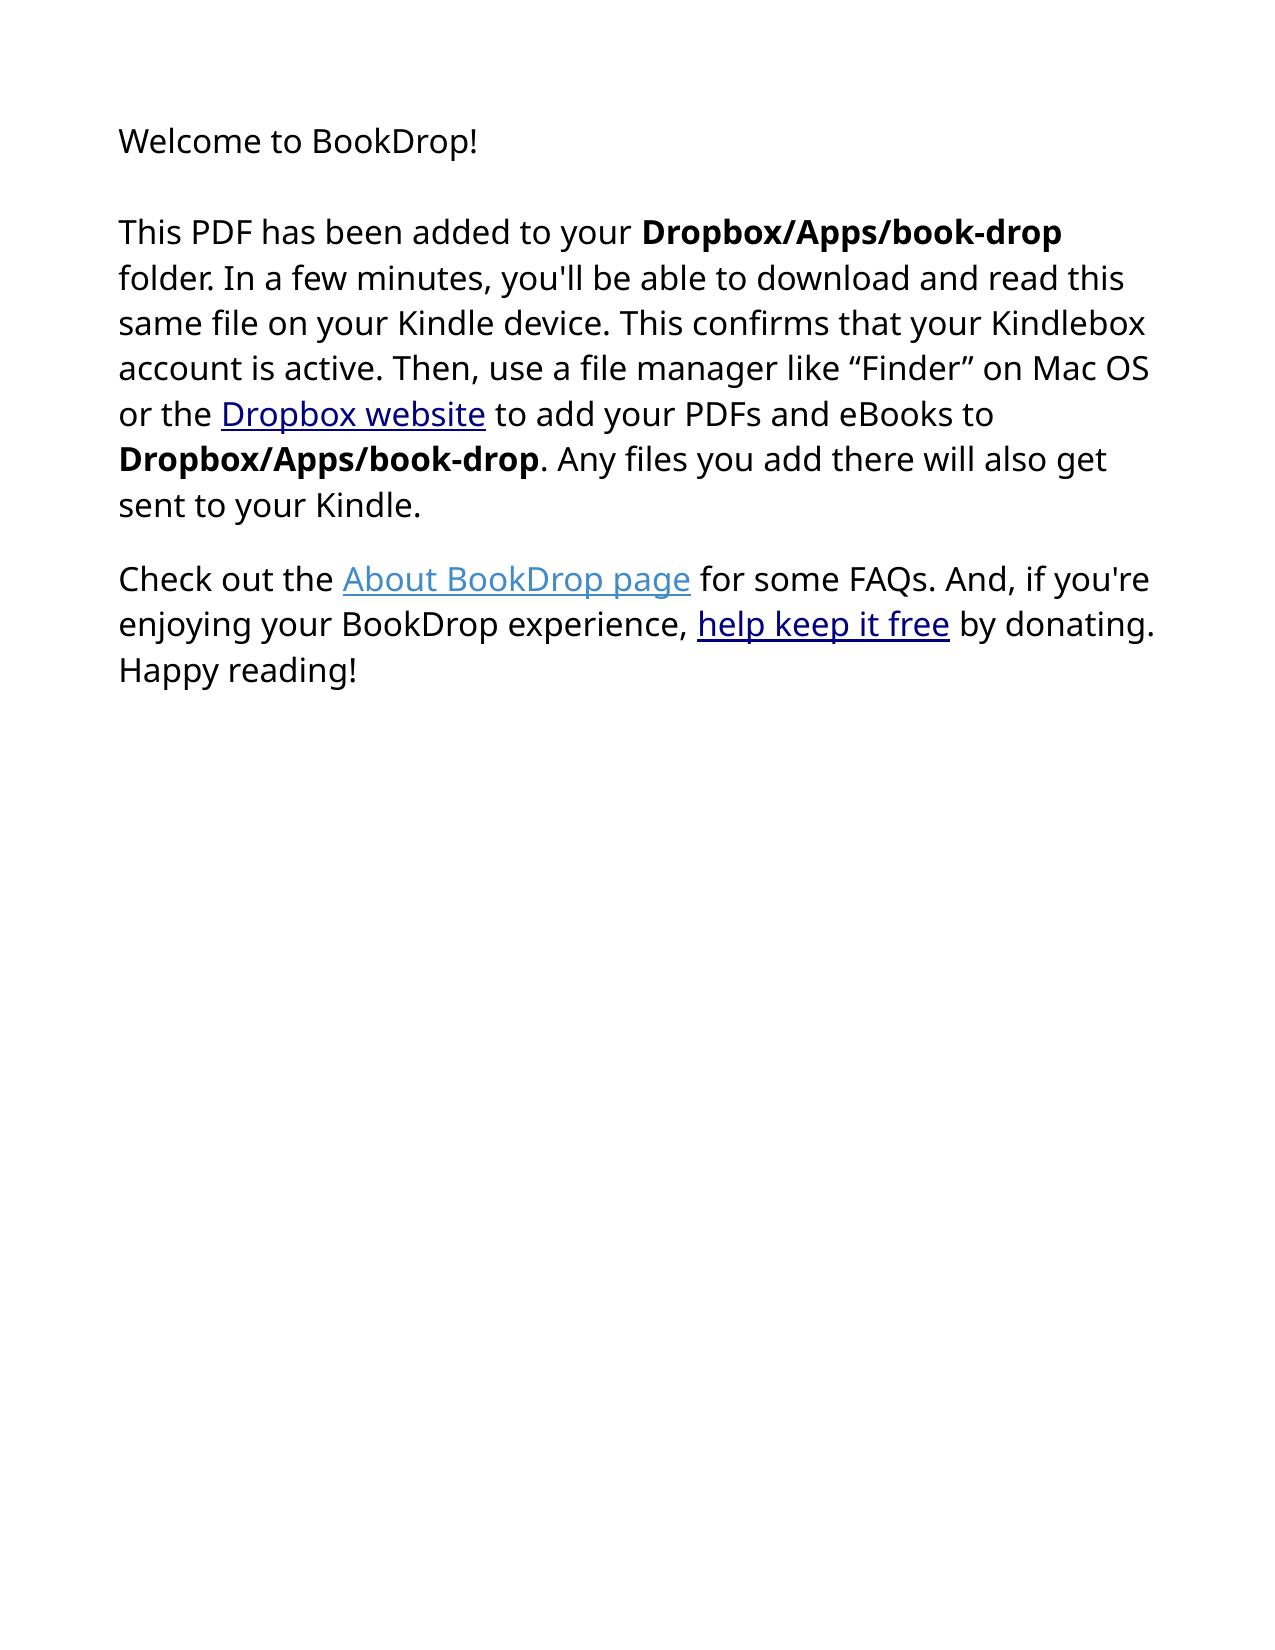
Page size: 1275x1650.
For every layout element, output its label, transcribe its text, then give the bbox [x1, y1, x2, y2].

text This PDF has been added to your Dropbox/Apps/book-drop folder. In a few minutes, you'll be able to download and read this same file on your Kindle device. This confirms that your Kindlebox account is active. Then, use a file manager like “Finder” on Mac OS or the Dropbox website to add your PDFs and eBooks to Dropbox/Apps/book-drop. Any files you add there will also get sent to your Kindle. [118, 209, 1157, 527]
text Welcome to BookDrop! [118, 118, 1157, 163]
text Check out the About BookDrop page for some FAQs. And, if you're enjoying your BookDrop experience, help keep it free by donating. Happy reading! [118, 556, 1157, 692]
